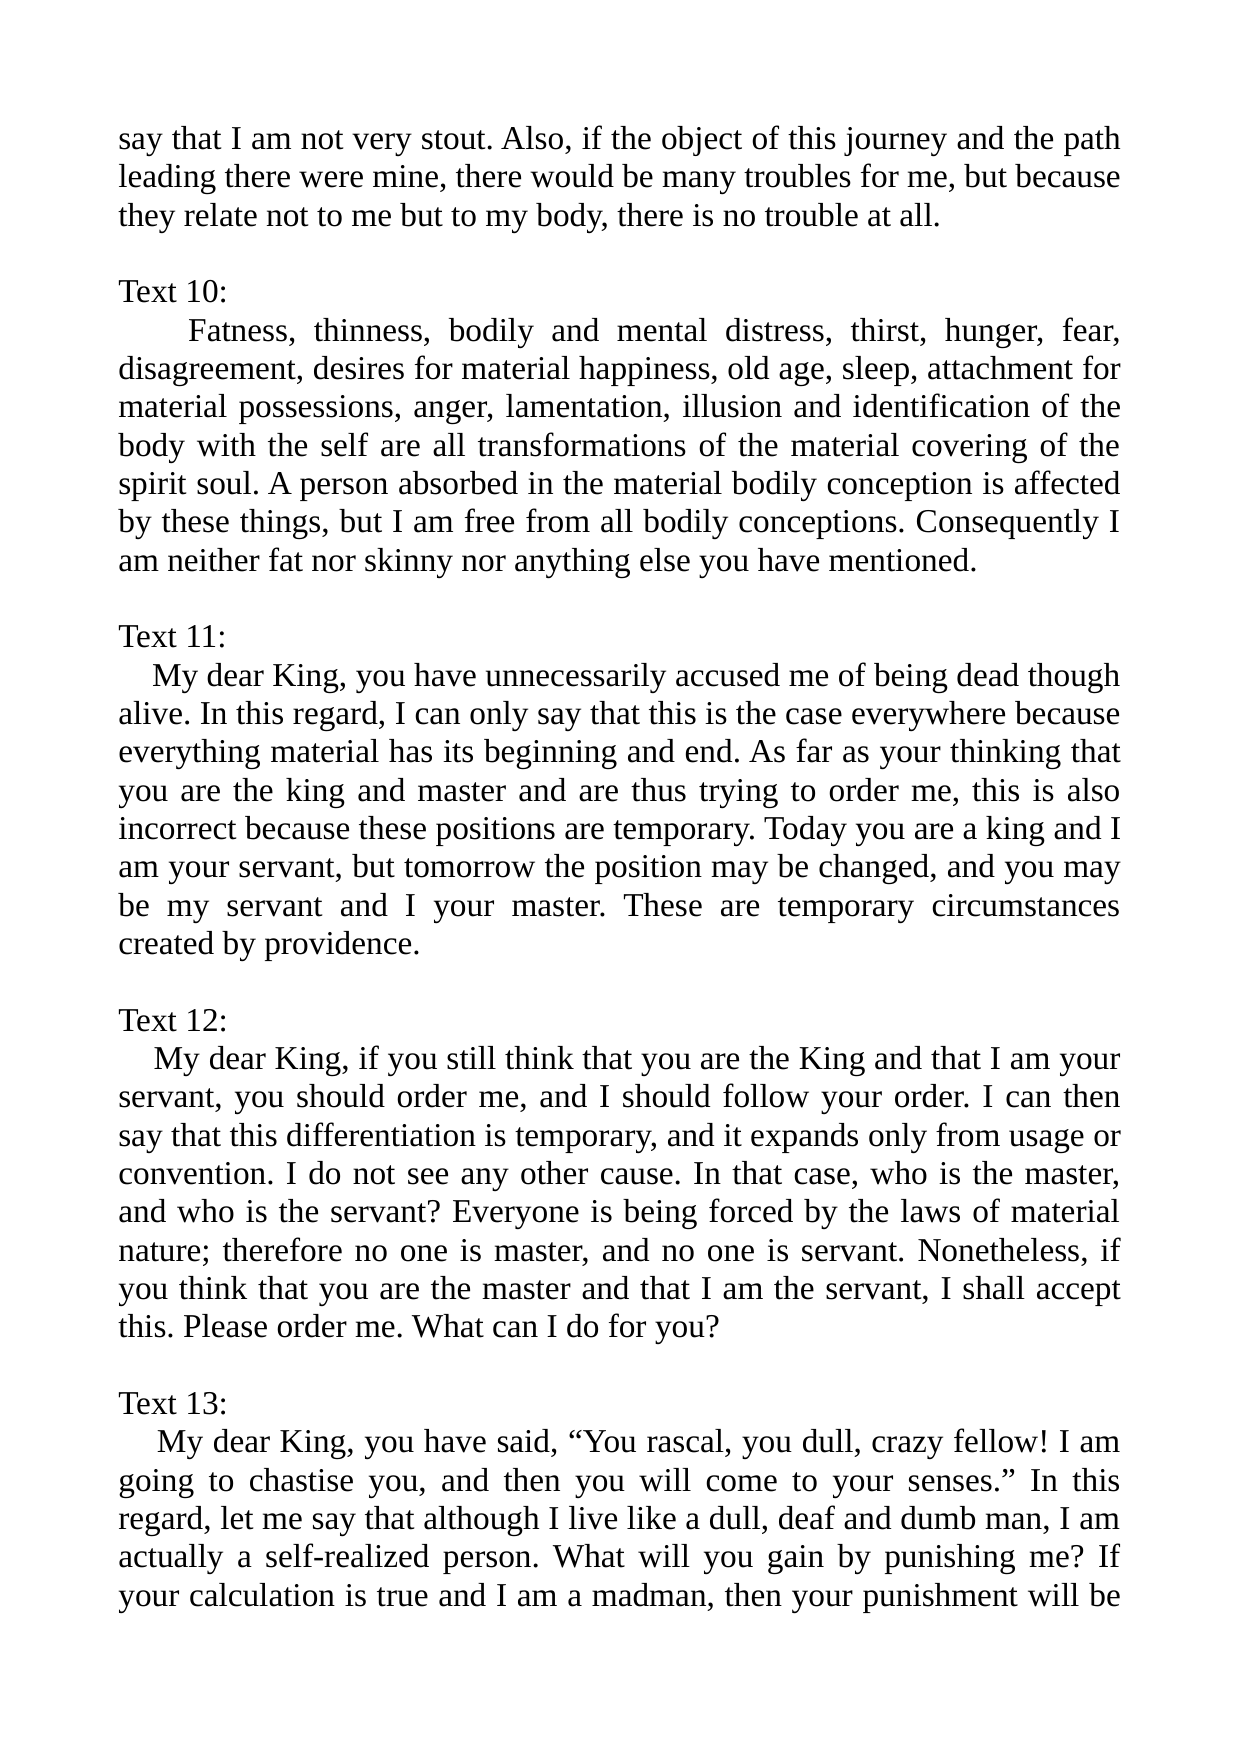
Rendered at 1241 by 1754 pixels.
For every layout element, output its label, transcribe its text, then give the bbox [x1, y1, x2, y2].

text My dear King, you have said, “You rascal, you dull, crazy fellow! I am going to chastise you, and then you will come to your senses.” In this regard, let me say that although I live like a dull, deaf and dumb man, I am actually a self-realized person. What will you gain by punishing me? If your calculation is true and I am a madman, then your punishment will be [118, 1421, 1122, 1613]
text My dear King, if you still think that you are the King and that I am your servant, you should order me, and I should follow your order. I can then say that this differentiation is temporary, and it expands only from usage or convention. I do not see any other cause. In that case, who is the master, and who is the servant? Everyone is being forced by the laws of material nature; therefore no one is master, and no one is servant. Nonetheless, if you think that you are the master and that I am the servant, I shall accept this. Please order me. What can I do for you? [118, 1038, 1122, 1345]
text Text 13: [118, 1383, 1122, 1421]
text Text 11: [118, 616, 1122, 655]
text Fatness, thinness, bodily and mental distress, thirst, hunger, fear, disagreement, desires for material happiness, old age, sleep, attachment for material possessions, anger, lamentation, illusion and identification of the body with the self are all transformations of the material covering of the spirit soul. A person absorbed in the material bodily conception is affected by these things, but I am free from all bodily conceptions. Consequently I am neither fat nor skinny nor anything else you have mentioned. [118, 310, 1122, 578]
text My dear King, you have unnecessarily accused me of being dead though alive. In this regard, I can only say that this is the case everywhere because everything material has its beginning and end. As far as your thinking that you are the king and master and are thus trying to order me, this is also incorrect because these positions are temporary. Today you are a king and I am your servant, but tomorrow the position may be changed, and you may be my servant and I your master. These are temporary circumstances created by providence. [118, 655, 1122, 961]
text Text 10: [118, 271, 1122, 310]
text Text 12: [118, 1000, 1122, 1038]
text say that I am not very stout. Also, if the object of this journey and the path leading there were mine, there would be many troubles for me, but because they relate not to me but to my body, there is no trouble at all. [118, 118, 1122, 233]
